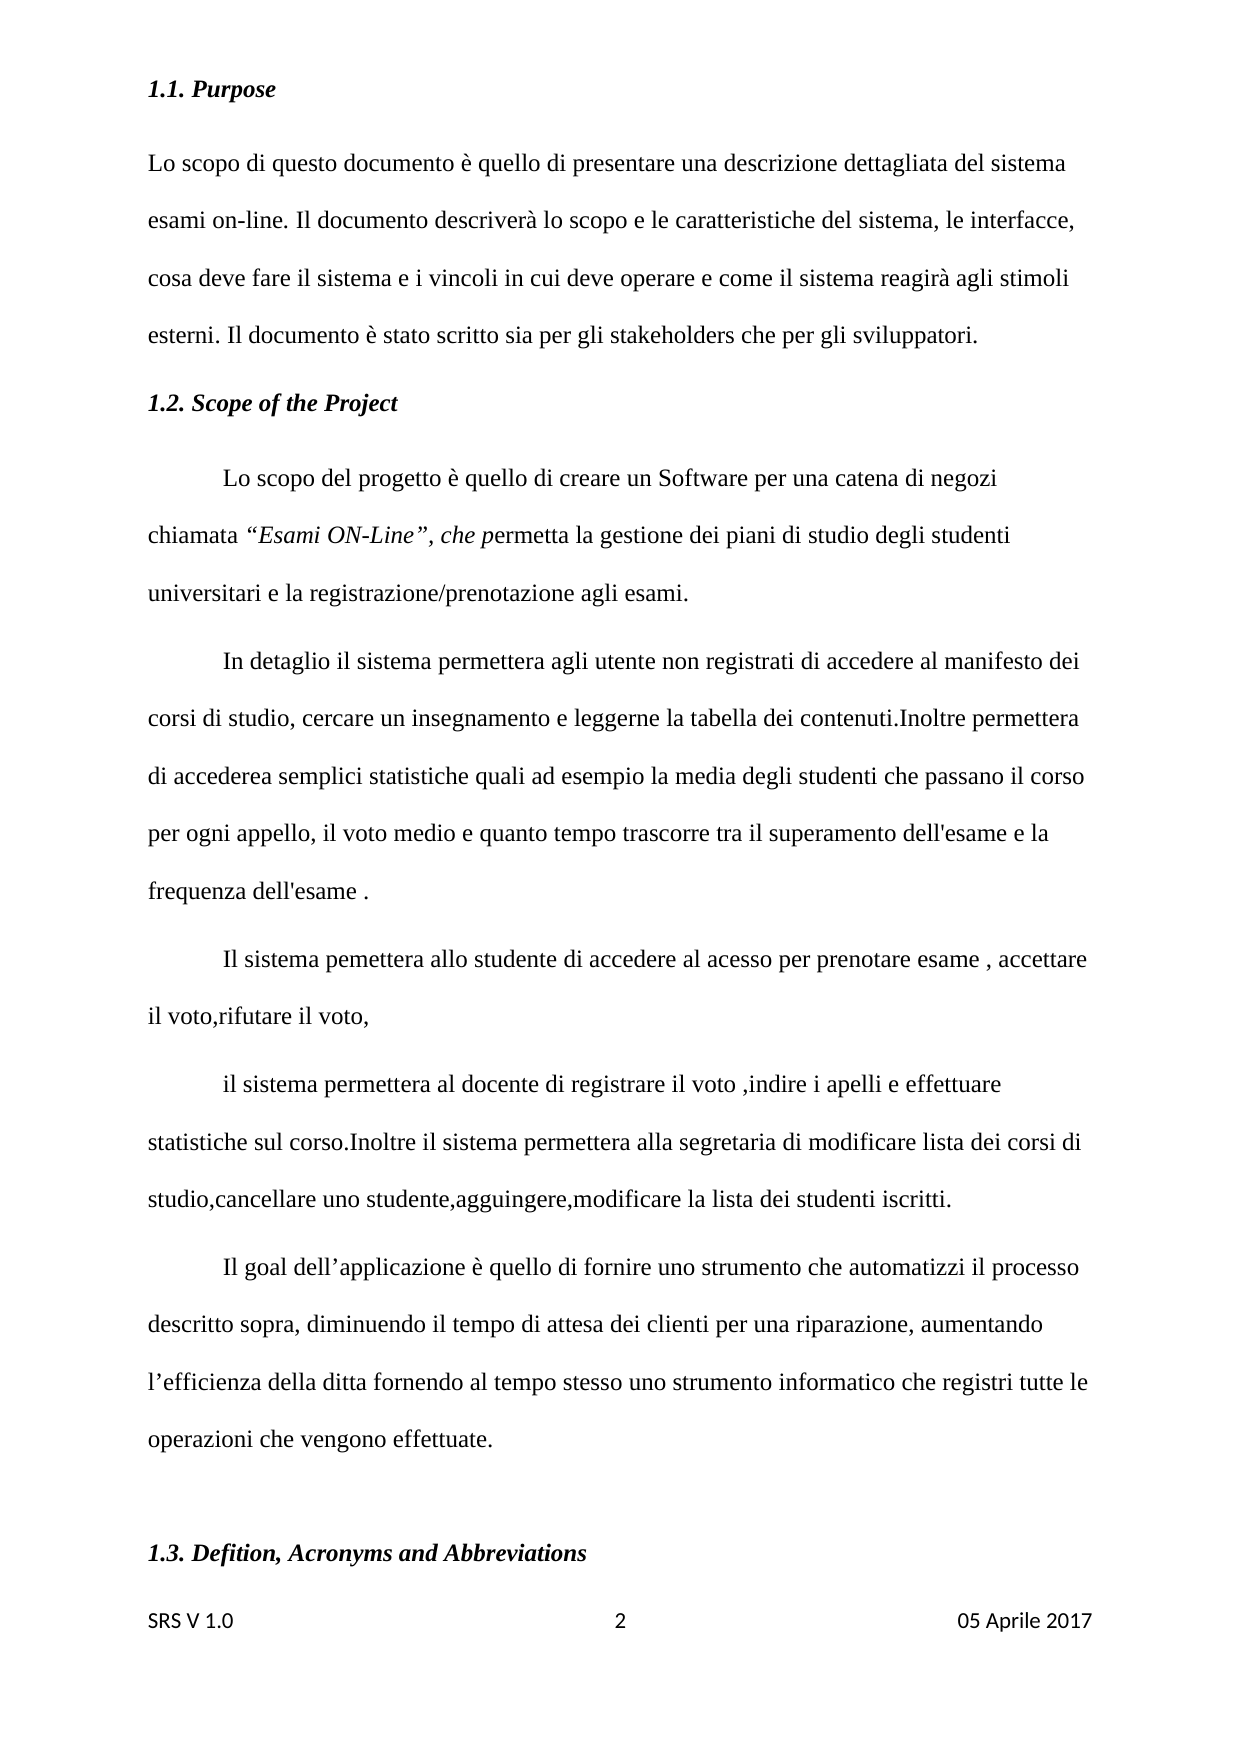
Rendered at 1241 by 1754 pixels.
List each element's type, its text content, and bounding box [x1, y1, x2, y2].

text Il sistema pemettera allo studente di accedere al acesso per prenotare esame , accettare il voto,rifutare il voto, [148, 944, 1093, 1030]
text In detaglio il sistema permettera agli utente non registrati di accedere al manifesto dei corsi di studio, cercare un insegnamento e leggerne la tabella dei contenuti.Inoltre permettera di accederea semplici statistiche quali ad esempio la media degli studenti che passano il corso per ogni appello, il voto medio e quanto tempo trascorre tra il superamento dell'esame e la frequenza dell'esame . [148, 646, 1093, 904]
text Il goal dell’applicazione è quello di fornire uno strumento che automatizzi il processo descritto sopra, diminuendo il tempo di attesa dei clienti per una riparazione, aumentando l’efficienza della ditta fornendo al tempo stesso uno strumento informatico che registri tutte le operazioni che vengono effettuate. [148, 1252, 1093, 1453]
text 1.2. Scope of the Project [148, 388, 1093, 417]
text il sistema permettera al docente di registrare il voto ,indire i apelli e effettuare statistiche sul corso.Inoltre il sistema permettera alla segretaria di modificare lista dei corsi di studio,cancellare uno studente,agguingere,modificare la lista dei studenti iscritti. [148, 1069, 1093, 1213]
text 1.1. Purpose [148, 74, 1093, 102]
text 1.3. Defition, Acronyms and Abbreviations [148, 1538, 1093, 1567]
text Lo scopo di questo documento è quello di presentare una descrizione dettagliata del sistema esami on-line. Il documento descriverà lo scopo e le caratteristiche del sistema, le interfacce, cosa deve fare il sistema e i vincoli in cui deve operare e come il sistema reagirà agli stimoli esterni. Il documento è stato scritto sia per gli stakeholders che per gli sviluppatori. [148, 148, 1093, 349]
text Lo scopo del progetto è quello di creare un Software per una catena di negozi chiamata “Esami ON-Line”, che permetta la gestione dei piani di studio degli studenti universitari e la registrazione/prenotazione agli esami. [148, 463, 1093, 607]
